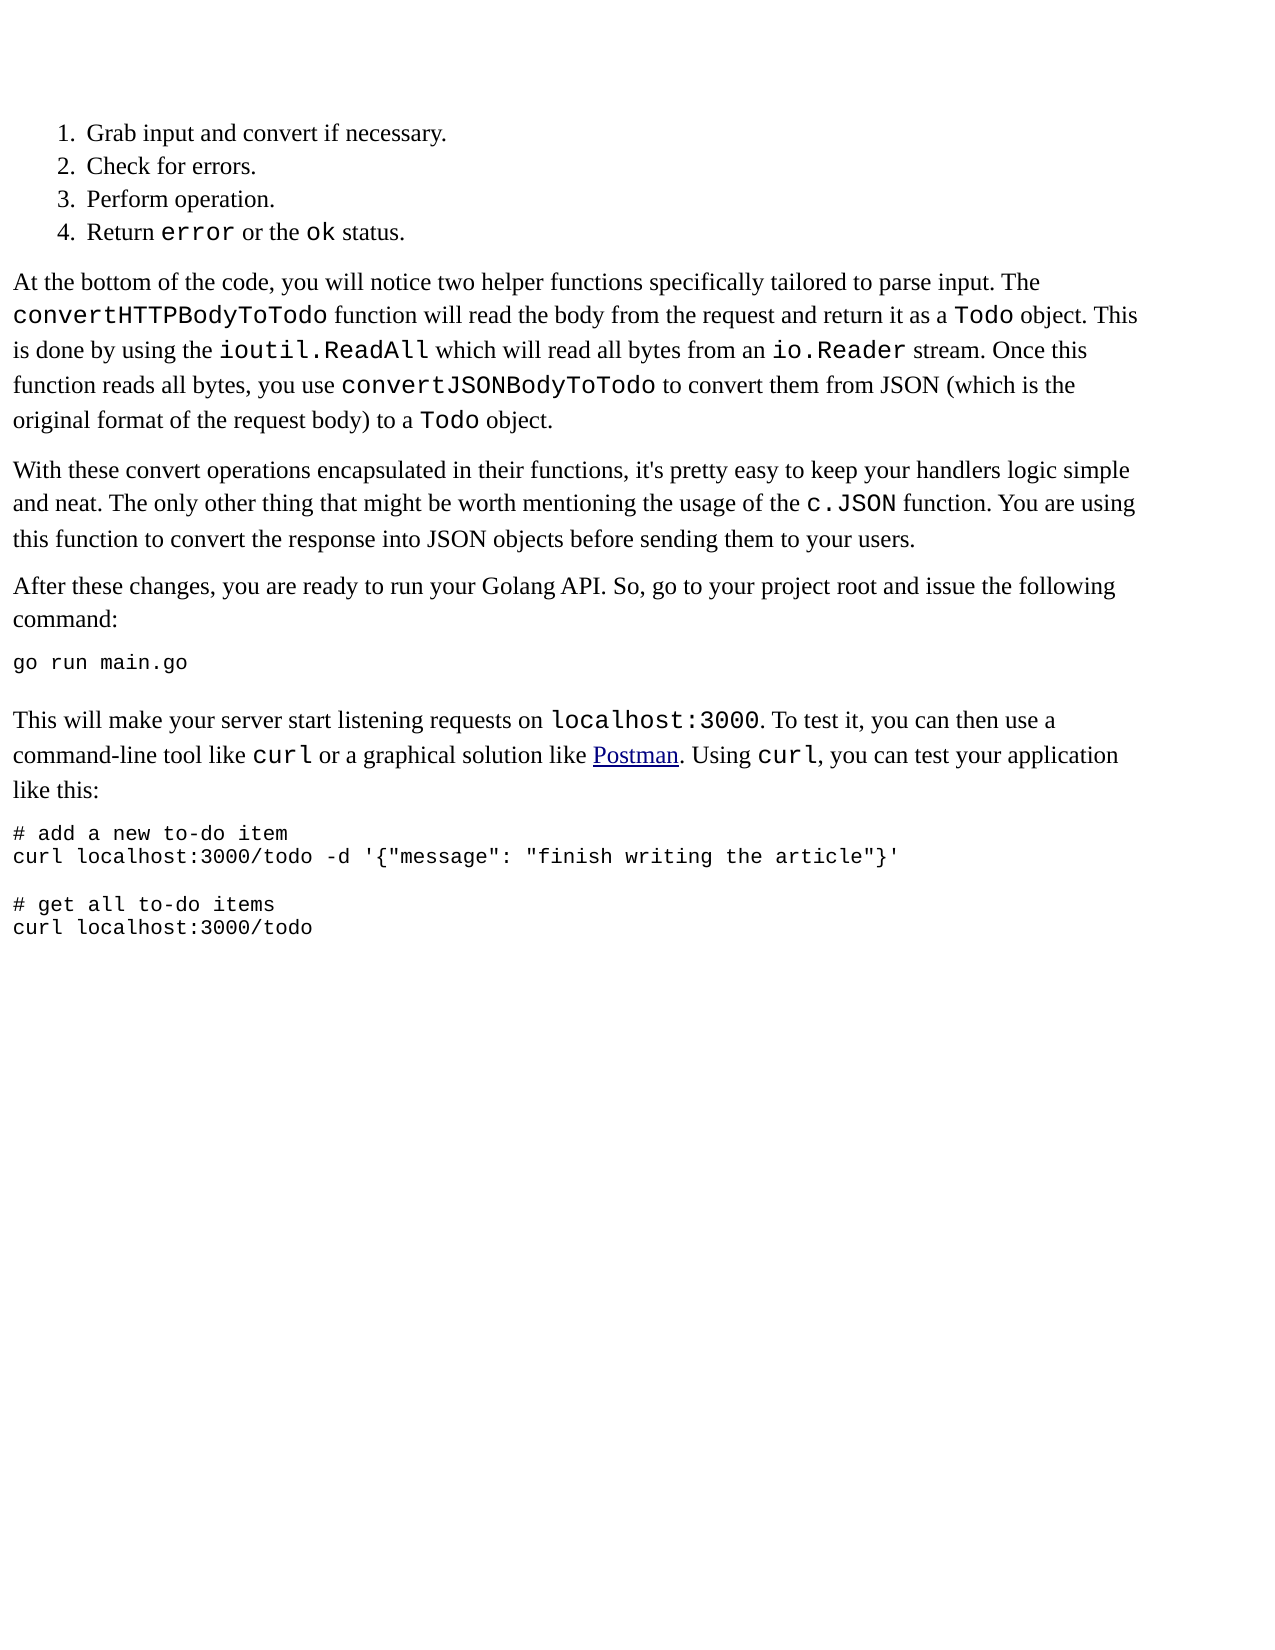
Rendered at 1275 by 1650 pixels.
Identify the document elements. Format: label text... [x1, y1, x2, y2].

text After these changes, you are ready to run your Golang API. So, go to your project root and issue the following command: [13, 571, 1157, 633]
text curl localhost:3000/todo -d '{"message": "finish writing the article"}' [13, 846, 1157, 870]
list Perform operation. [57, 184, 1157, 213]
text This will make your server start listening requests on localhost:3000. To test it, you can then use a command-line tool like curl or a graphical solution like Postman. Using curl, you can test your application like this: [13, 705, 1157, 804]
list Check for errors. [57, 151, 1157, 180]
text curl localhost:3000/todo [13, 917, 1157, 941]
list Return error or the ok status. [57, 217, 1157, 248]
text go run main.go [13, 652, 1157, 676]
text With these convert operations encapsulated in their functions, it's pretty easy to keep your handlers logic simple and neat. The only other thing that might be worth mentioning the usage of the c.JSON function. You are using this function to convert the response into JSON objects before sending them to your users. [13, 456, 1157, 552]
list Grab input and convert if necessary. [57, 118, 1157, 147]
text # get all to-do items [13, 894, 1157, 917]
text At the bottom of the code, you will notice two helper functions specifically tailored to parse input. The convertHTTPBodyToTodo function will read the body from the request and return it as a Todo object. This is done by using the ioutil.ReadAll which will read all bytes from an io.Reader stream. Once this function reads all bytes, you use convertJSONBodyToTodo to convert them from JSON (which is the original format of the request body) to a Todo object. [13, 267, 1157, 436]
text # add a new to-do item [13, 823, 1157, 846]
